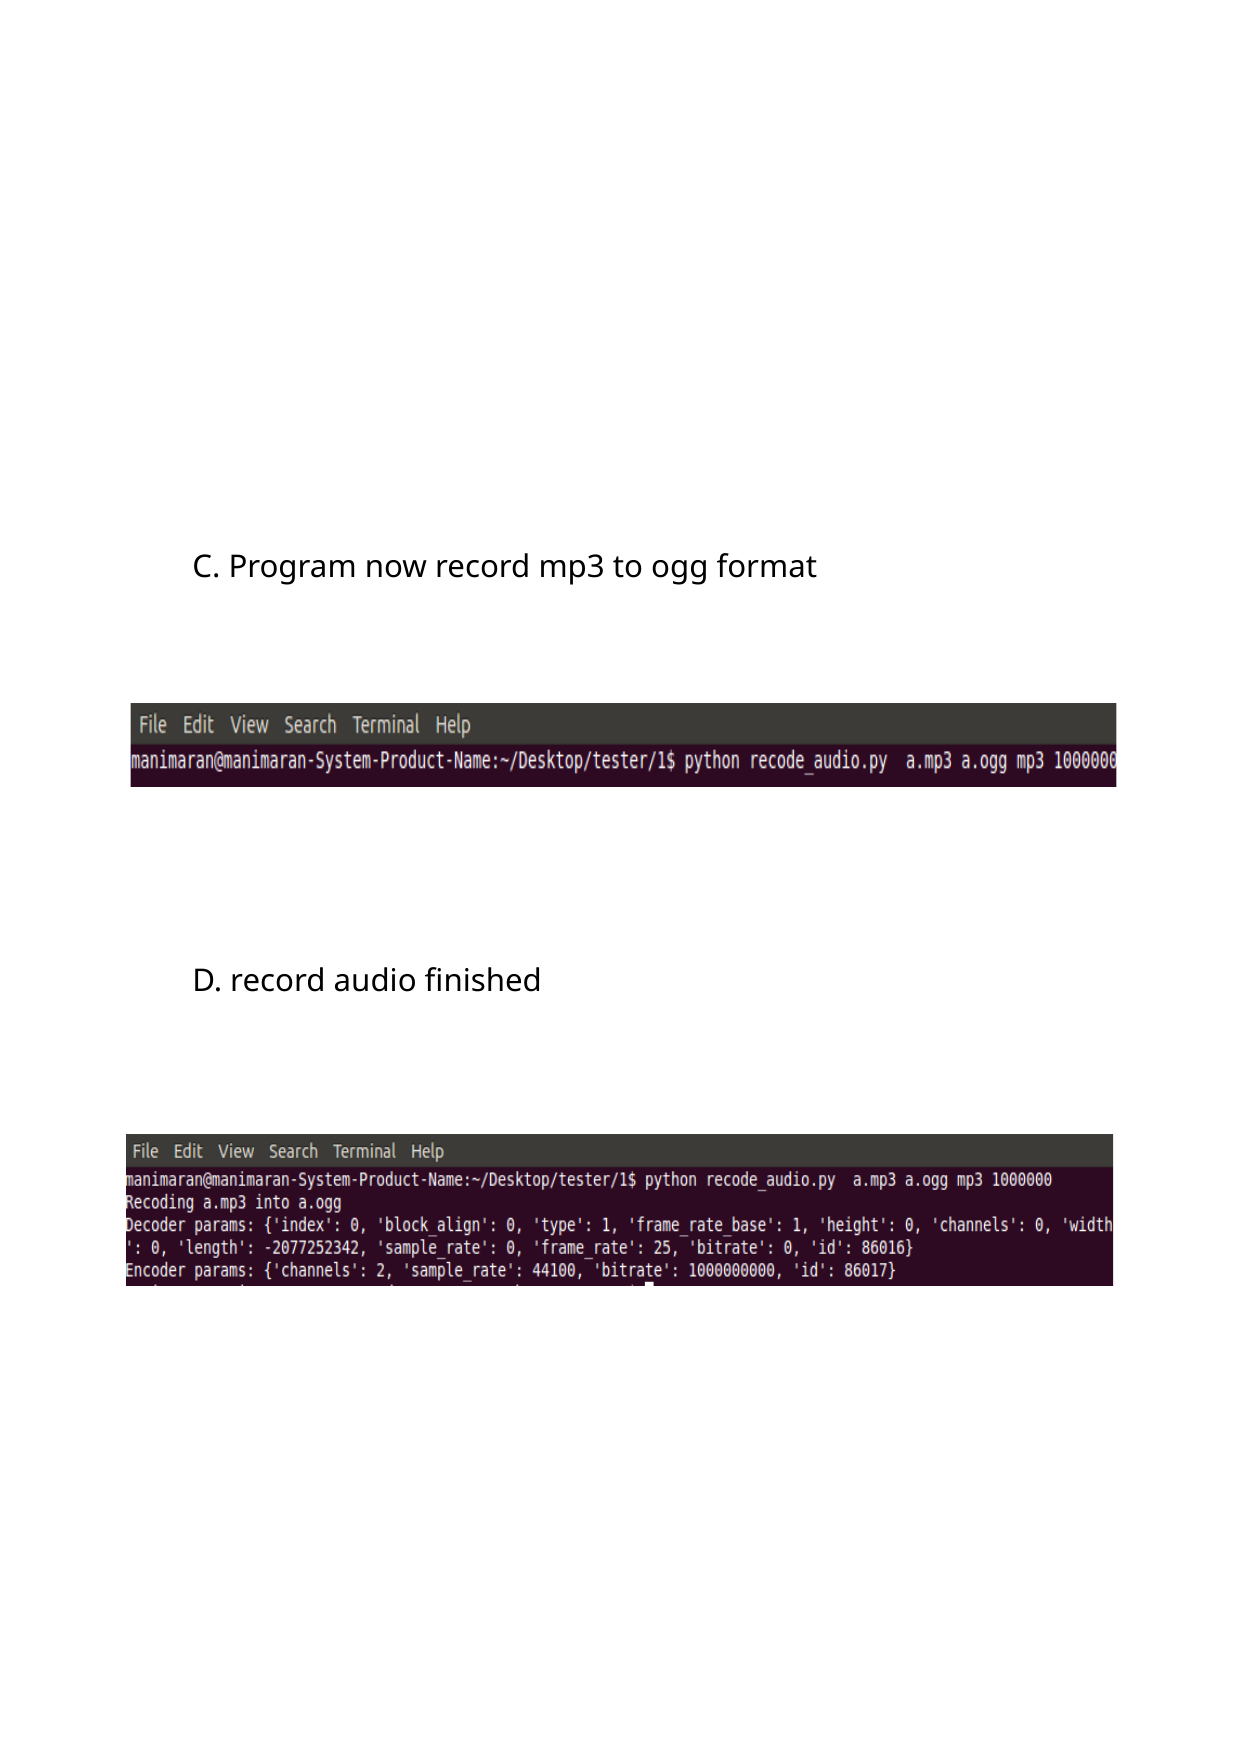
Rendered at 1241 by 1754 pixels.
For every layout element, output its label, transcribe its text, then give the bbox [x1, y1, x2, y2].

text D. record audio finished [118, 957, 1122, 1000]
picture [130, 703, 1117, 787]
picture [126, 1134, 1114, 1286]
text C. Program now record mp3 to ogg format [118, 544, 1122, 587]
